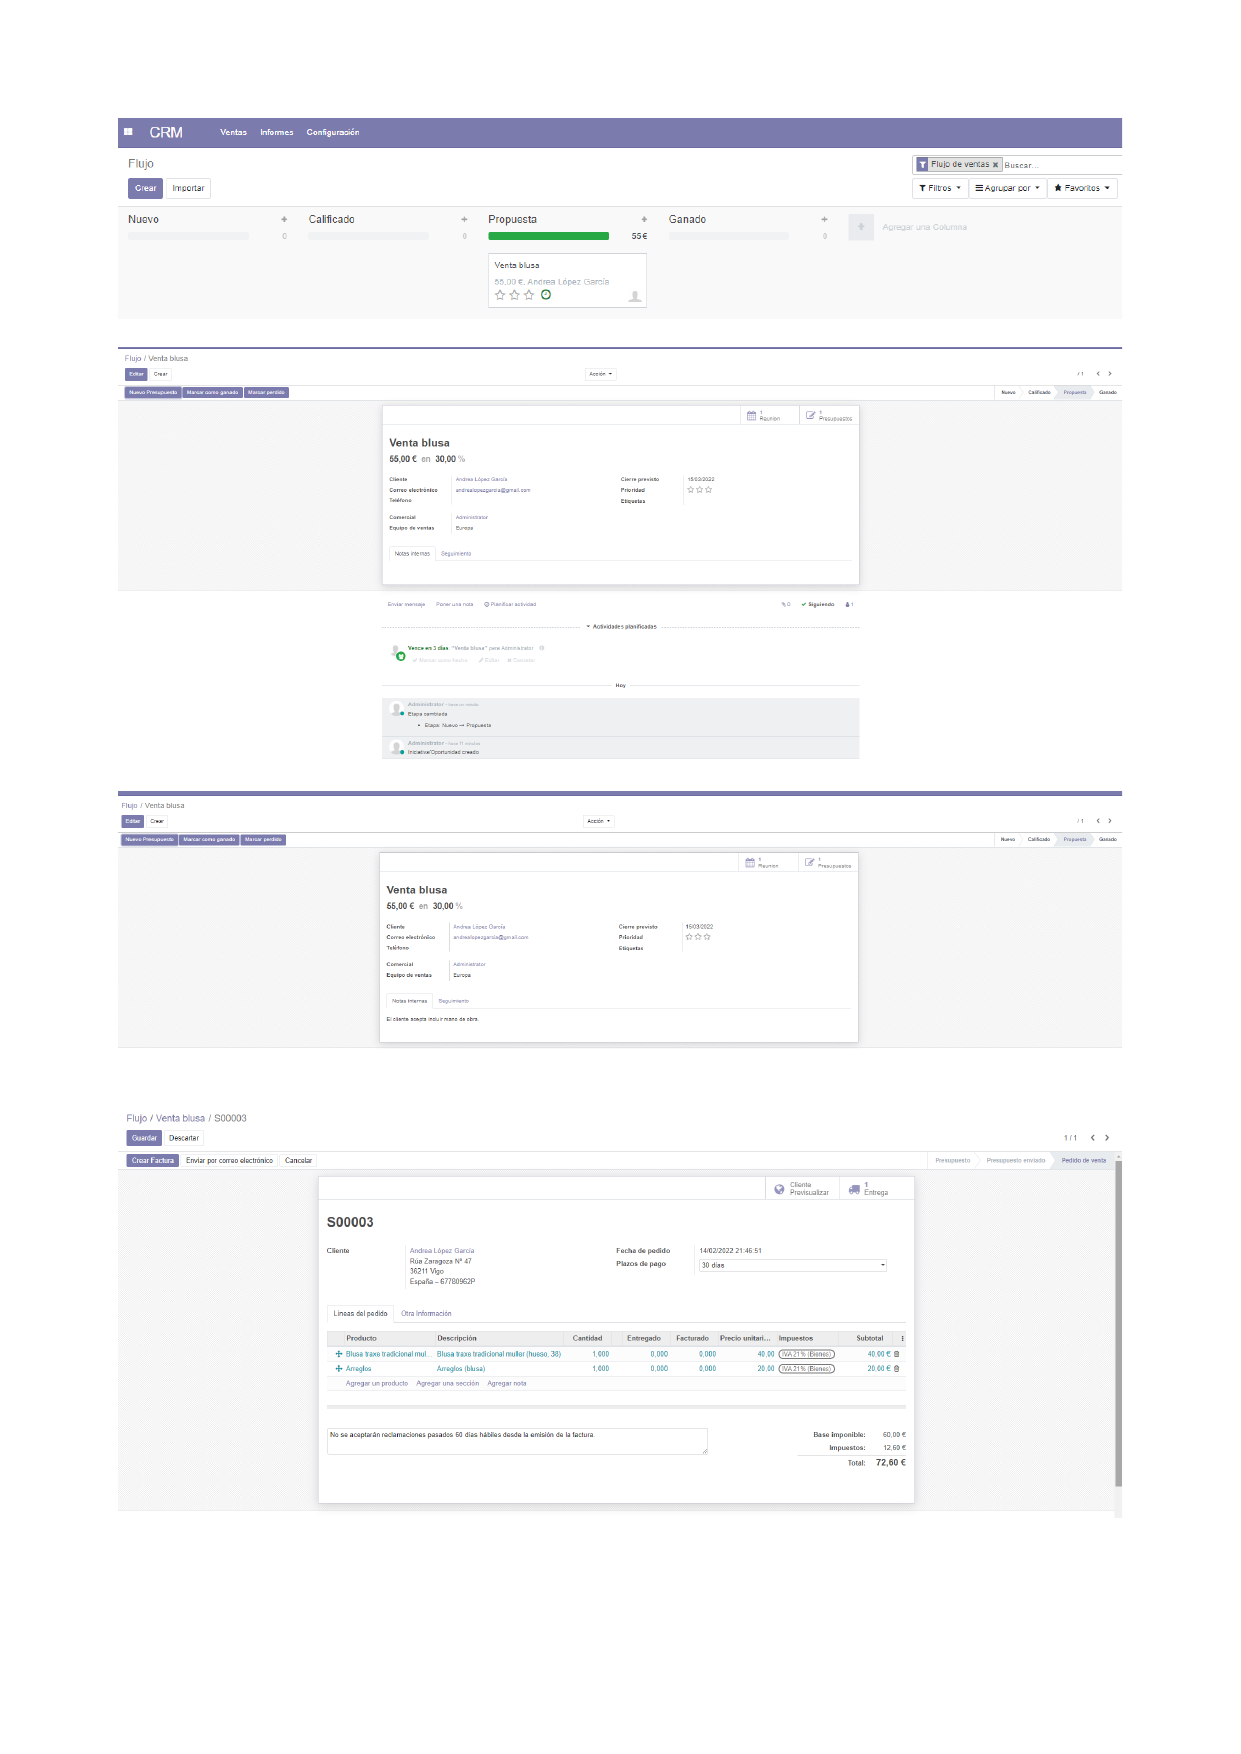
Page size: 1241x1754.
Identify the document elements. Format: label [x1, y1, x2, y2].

picture [118, 1106, 1123, 1518]
picture [118, 791, 1123, 1049]
picture [118, 118, 1123, 319]
picture [118, 347, 1123, 763]
